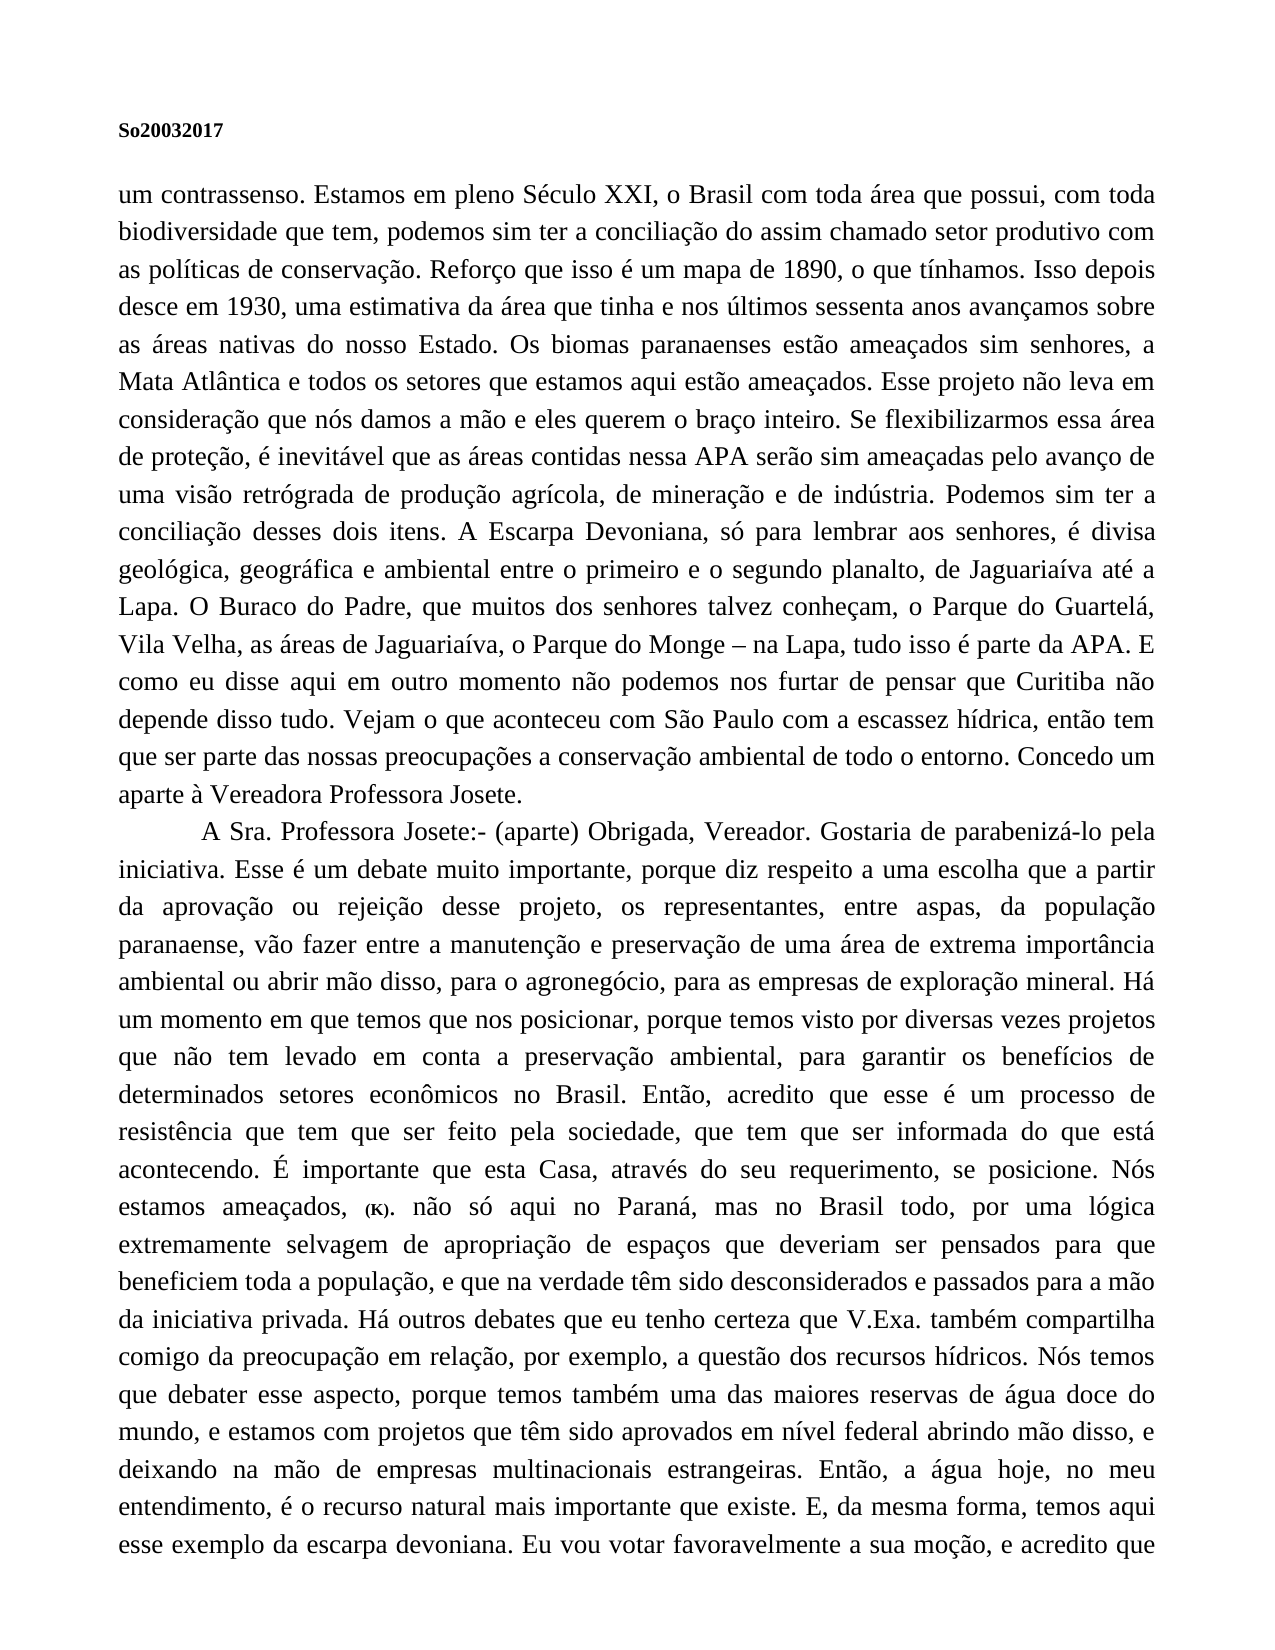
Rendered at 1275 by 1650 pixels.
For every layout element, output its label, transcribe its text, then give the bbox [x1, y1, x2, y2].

text um contrassenso. Estamos em pleno Século XXI, o Brasil com toda área que possui, com toda biodiversidade que tem, podemos sim ter a conciliação do assim chamado setor produtivo com as políticas de conservação. Reforço que isso é um mapa de 1890, o que tínhamos. Isso depois desce em 1930, uma estimativa da área que tinha e nos últimos sessenta anos avançamos sobre as áreas nativas do nosso Estado. Os biomas paranaenses estão ameaçados sim senhores, a Mata Atlântica e todos os setores que estamos aqui estão ameaçados. Esse projeto não leva em consideração que nós damos a mão e eles querem o braço inteiro. Se flexibilizarmos essa área de proteção, é inevitável que as áreas contidas nessa APA serão sim ameaçadas pelo avanço de uma visão retrógrada de produção agrícola, de mineração e de indústria. Podemos sim ter a conciliação desses dois itens. A Escarpa Devoniana, só para lembrar aos senhores, é divisa geológica, geográfica e ambiental entre o primeiro e o segundo planalto, de Jaguariaíva até a Lapa. O Buraco do Padre, que muitos dos senhores talvez conheçam, o Parque do Guartelá, Vila Velha, as áreas de Jaguariaíva, o Parque do Monge – na Lapa, tudo isso é parte da APA. E como eu disse aqui em outro momento não podemos nos furtar de pensar que Curitiba não depende disso tudo. Vejam o que aconteceu com São Paulo com a escassez hídrica, então tem que ser parte das nossas preocupações a conservação ambiental de todo o entorno. Concedo um aparte à Vereadora Professora Josete. [118, 172, 1157, 809]
text A Sra. Professora Josete:- (aparte) Obrigada, Vereador. Gostaria de parabenizá-lo pela iniciativa. Esse é um debate muito importante, porque diz respeito a uma escolha que a partir da aprovação ou rejeição desse projeto, os representantes, entre aspas, da população paranaense, vão fazer entre a manutenção e preservação de uma área de extrema importância ambiental ou abrir mão disso, para o agronegócio, para as empresas de exploração mineral. Há um momento em que temos que nos posicionar, porque temos visto por diversas vezes projetos que não tem levado em conta a preservação ambiental, para garantir os benefícios de determinados setores econômicos no Brasil. Então, acredito que esse é um processo de resistência que tem que ser feito pela sociedade, que tem que ser informada do que está acontecendo. É importante que esta Casa, através do seu requerimento, se posicione. Nós estamos ameaçados, (K). não só aqui no Paraná, mas no Brasil todo, por uma lógica extremamente selvagem de apropriação de espaços que deveriam ser pensados para que beneficiem toda a população, e que na verdade têm sido desconsiderados e passados para a mão da iniciativa privada. Há outros debates que eu tenho certeza que V.Exa. também compartilha comigo da preocupação em relação, por exemplo, a questão dos recursos hídricos. Nós temos que debater esse aspecto, porque temos também uma das maiores reservas de água doce do mundo, e estamos com projetos que têm sido aprovados em nível federal abrindo mão disso, e deixando na mão de empresas multinacionais estrangeiras. Então, a água hoje, no meu entendimento, é o recurso natural mais importante que existe. E, da mesma forma, temos aqui esse exemplo da escarpa devoniana. Eu vou votar favoravelmente a sua moção, e acredito que [118, 809, 1157, 1559]
